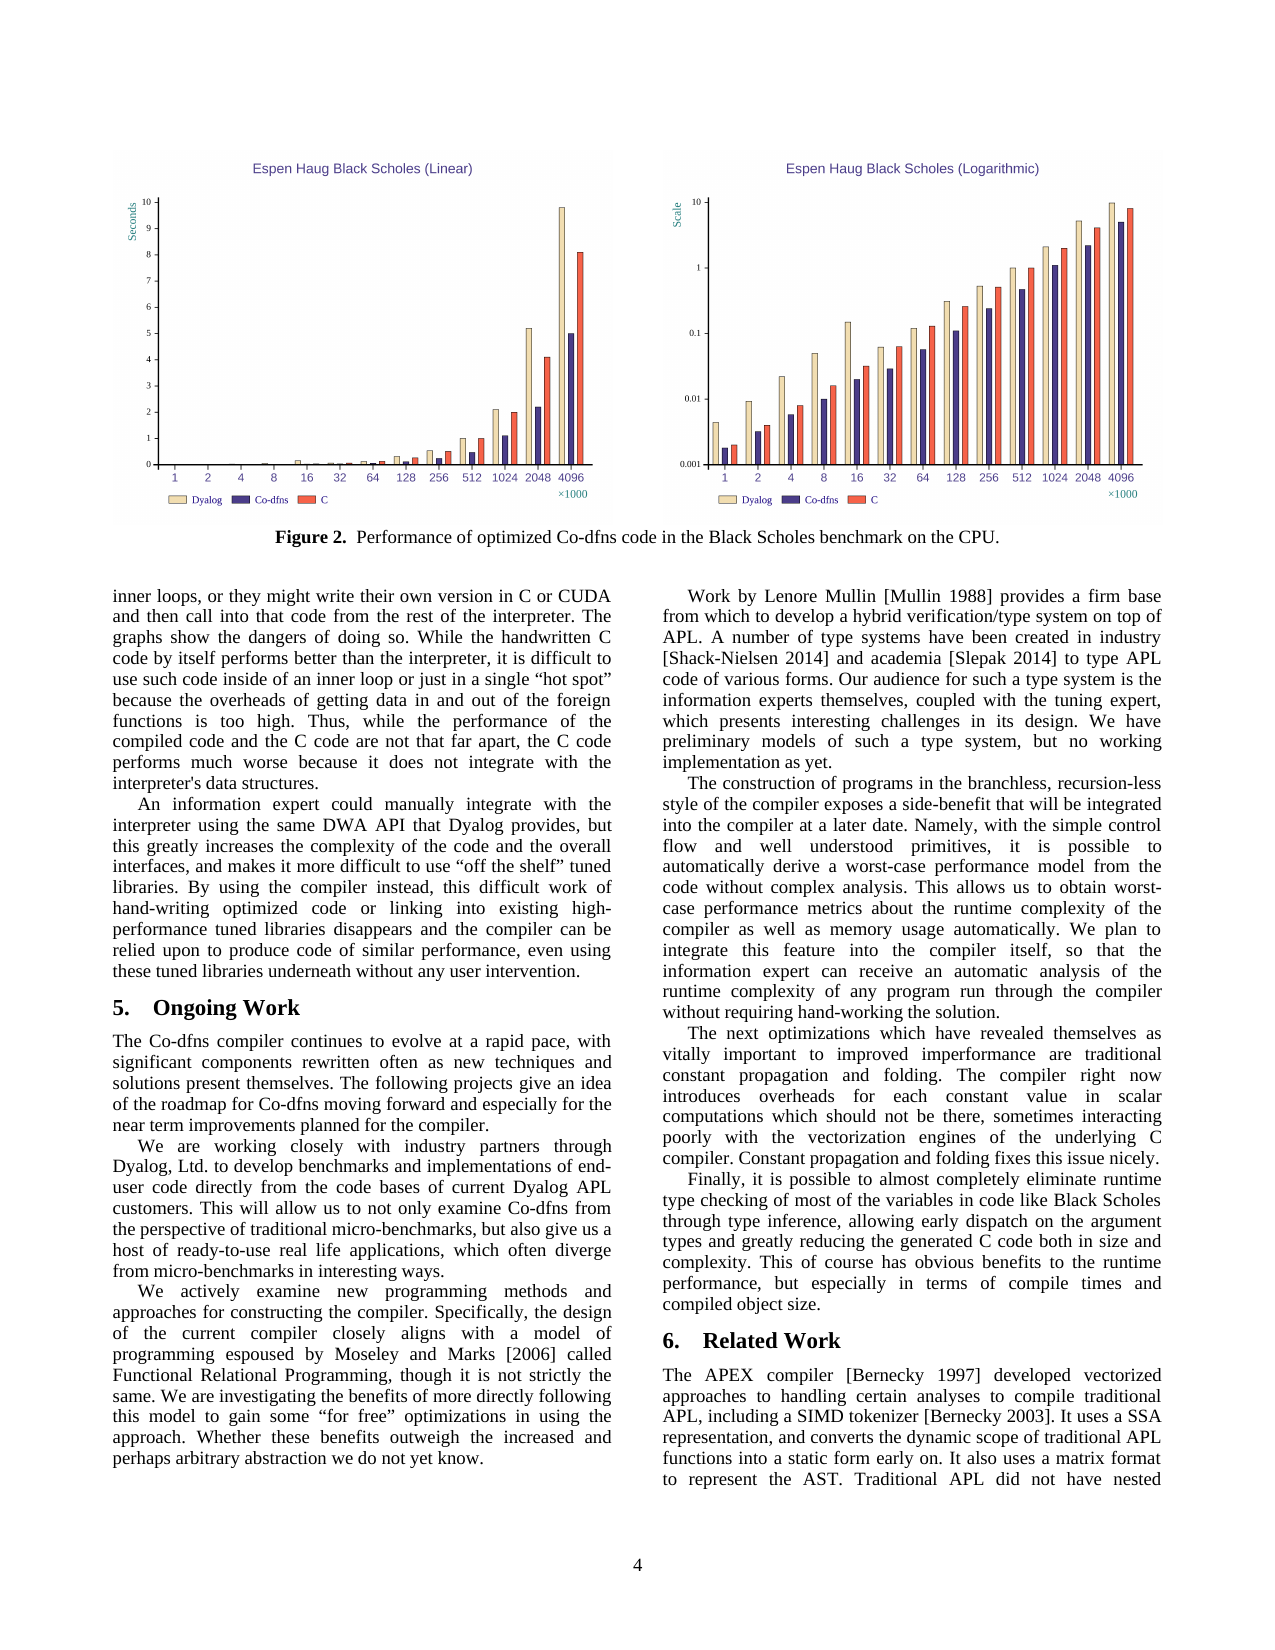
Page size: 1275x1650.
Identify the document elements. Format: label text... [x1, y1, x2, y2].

text The construction of programs in the branchless, recursion-less style of the compiler exposes a side-benefit that will be integrated into the compiler at a later date. Namely, with the simple control flow and well understood primitives, it is possible to automatically derive a worst-case performance model from the code without complex analysis. This allows us to obtain worst-case performance metrics about the runtime complexity of the compiler as well as memory usage automatically. We plan to integrate this feature into the compiler itself, so that the information expert can receive an automatic analysis of the runtime complexity of any program run through the compiler without requiring hand-working the solution. [662, 773, 1162, 1023]
picture [112, 150, 613, 525]
text The Co-dfns compiler continues to evolve at a rapid pace, with significant components rewritten often as new techniques and solutions present themselves. The following projects give an idea of the roadmap for Co-dfns moving forward and especially for the near term improvements planned for the compiler. [112, 1031, 612, 1135]
text We are working closely with industry partners through Dyalog, Ltd. to develop benchmarks and implementations of end-user code directly from the code bases of current Dyalog APL customers. This will allow us to not only examine Co-dfns from the perspective of traditional micro-benchmarks, but also give us a host of ready-to-use real life applications, which often diverge from micro-benchmarks in interesting ways. [112, 1135, 612, 1281]
text Work by Lenore Mullin [Mullin 1988] provides a firm base from which to develop a hybrid verification/type system on top of APL. A number of type systems have been created in industry [Shack-Nielsen 2014] and academia [Slepak 2014] to type APL code of various forms. Our audience for such a type system is the information experts themselves, coupled with the tuning expert, which presents interesting challenges in its design. We have preliminary models of such a type system, but no working implementation as yet. [662, 585, 1162, 773]
picture [662, 150, 1163, 525]
text The APEX compiler [Bernecky 1997] developed vectorized approaches to handling certain analyses to compile traditional APL, including a SIMD tokenizer [Bernecky 2003]. It uses a SSA representation, and converts the dynamic scope of traditional APL functions into a static form early on. It also uses a matrix format to represent the AST. Traditional APL did not have nested [662, 1364, 1162, 1489]
text We actively examine new programming methods and approaches for constructing the compiler. Specifically, the design of the current compiler closely aligns with a model of programming espoused by Moseley and Marks [2006] called Functional Relational Programming, though it is not strictly the same. We are investigating the benefits of more directly following this model to gain some “for free” optimizations in using the approach. Whether these benefits outweigh the increased and perhaps arbitrary abstraction we do not yet know. [112, 1281, 612, 1469]
text An information expert could manually integrate with the interpreter using the same DWA API that Dyalog provides, but this greatly increases the complexity of the code and the overall interfaces, and makes it more difficult to use “off the shelf” tuned libraries. By using the compiler instead, this difficult work of hand-writing optimized code or linking into existing high-performance tuned libraries disappears and the compiler can be relied upon to produce code of similar performance, even using these tuned libraries underneath without any user intervention. [112, 794, 612, 981]
text inner loops, or they might write their own version in C or CUDA and then call into that code from the rest of the interpreter. The graphs show the dangers of doing so. While the handwritten C code by itself performs better than the interpreter, it is difficult to use such code inside of an inner loop or just in a single “hot spot” because the overheads of getting data in and out of the foreign functions is too high. Thus, while the performance of the compiled code and the C code are not that far apart, the C code performs much worse because it does not integrate with the interpreter's data structures. [112, 585, 612, 794]
subtitle Related Work [662, 1327, 1162, 1354]
text Figure 2. Performance of optimized Co-dfns code in the Black Scholes benchmark on the CPU. [112, 527, 1162, 548]
subtitle Ongoing Work [112, 994, 612, 1021]
text Finally, it is possible to almost completely eliminate runtime type checking of most of the variables in code like Black Scholes through type inference, allowing early dispatch on the argument types and greatly reducing the generated C code both in size and complexity. This of course has obvious benefits to the runtime performance, but especially in terms of compile times and compiled object size. [662, 1169, 1162, 1314]
text The next optimizations which have revealed themselves as vitally important to improved imperformance are traditional constant propagation and folding. The compiler right now introduces overheads for each constant value in scalar computations which should not be there, sometimes interacting poorly with the vectorization engines of the underlying C compiler. Constant propagation and folding fixes this issue nicely. [662, 1023, 1162, 1169]
